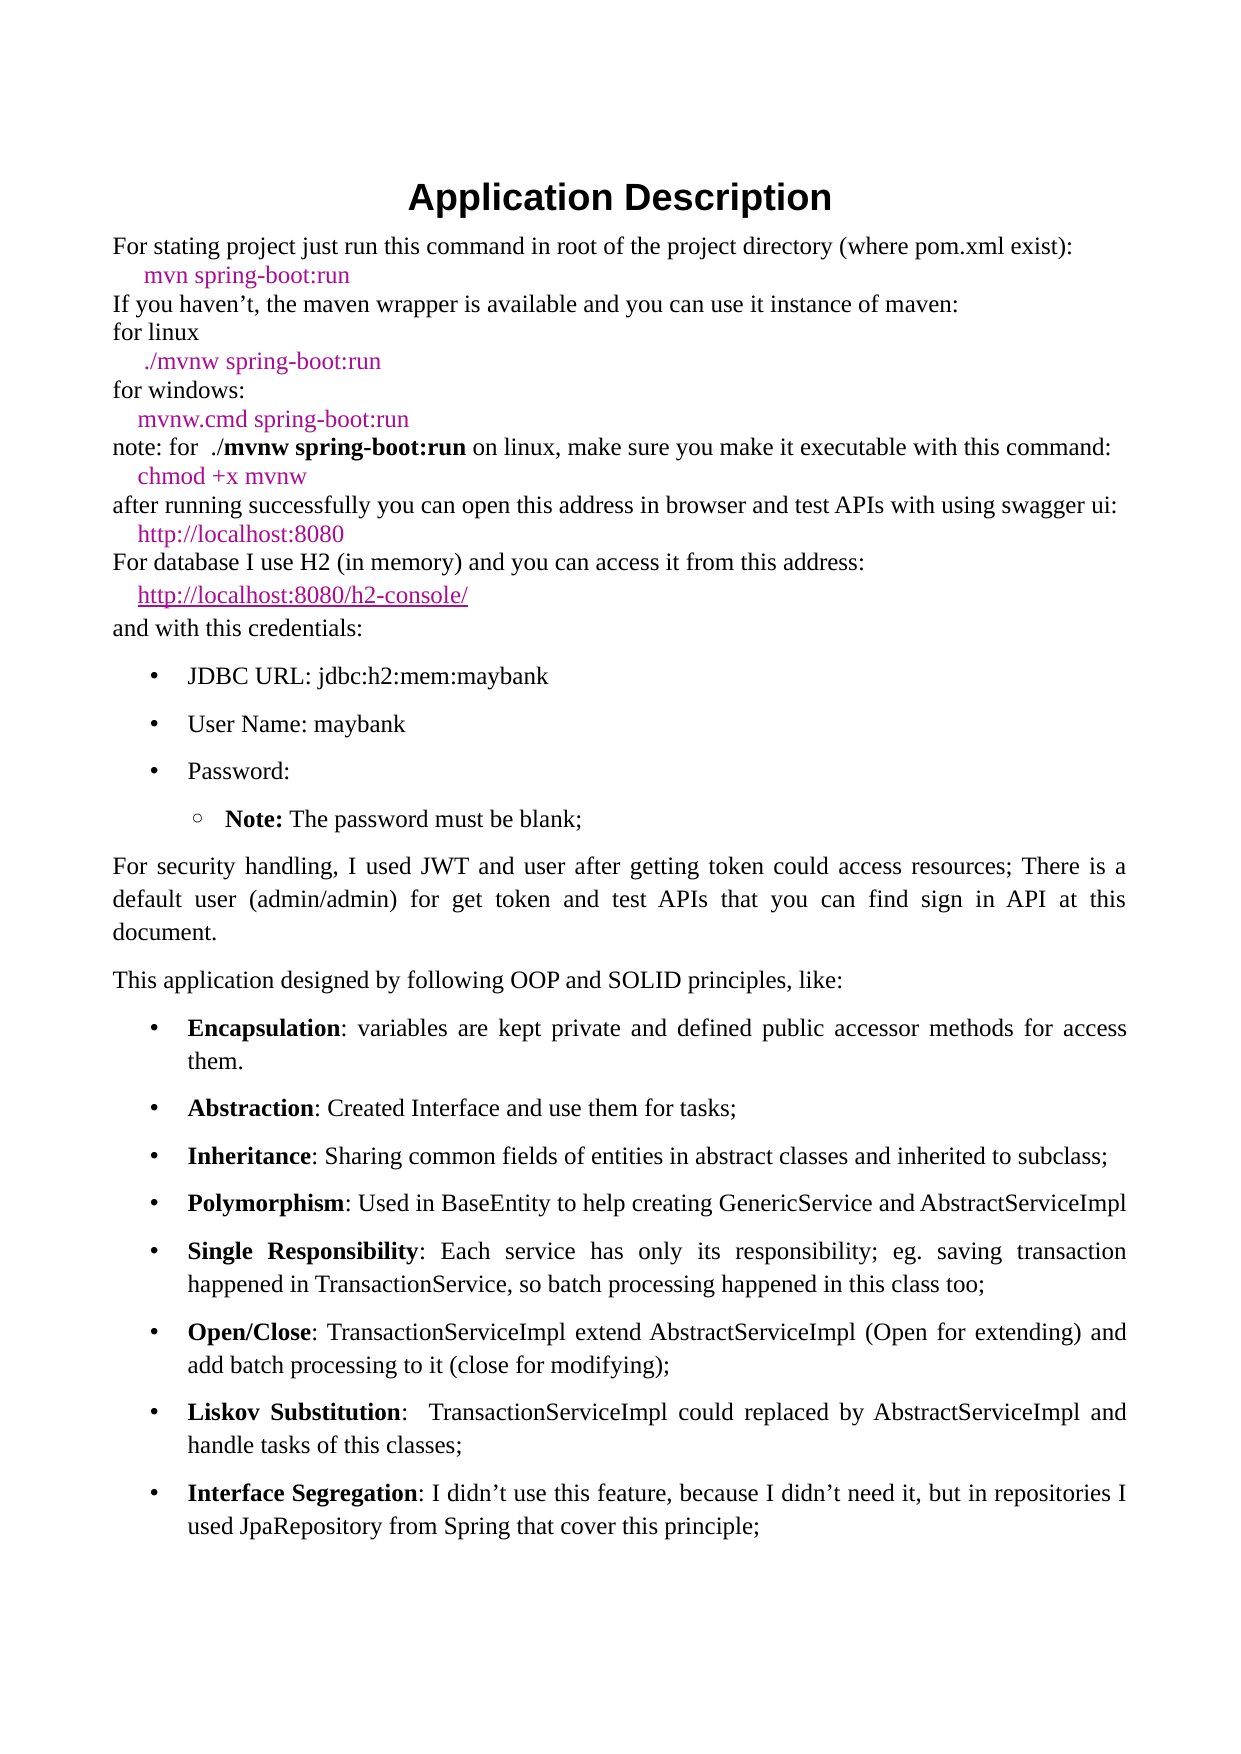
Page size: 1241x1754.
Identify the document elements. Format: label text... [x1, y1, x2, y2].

list Polymorphism: Used in BaseEntity to help creating GenericService and AbstractServiceImpl [150, 1188, 1128, 1217]
list Note: The password must be blank; [187, 804, 1128, 833]
list Open/Close: TransactionServiceImpl extend AbstractServiceImpl (Open for extending) and add batch processing to it (close for modifying); [150, 1317, 1128, 1378]
text This application designed by following OOP and SOLID principles, like: [112, 965, 1128, 994]
text mvn spring-boot:run [112, 260, 1128, 289]
list Encapsulation: variables are kept private and defined public accessor methods for access them. [150, 1013, 1128, 1074]
list User Name: maybank [150, 709, 1128, 737]
text ./mvnw spring-boot:run [112, 346, 1128, 375]
list Interface Segregation: I didn’t use this feature, because I didn’t need it, but in repositories I used JpaRepository from Spring that cover this principle; [150, 1478, 1128, 1540]
text mvnw.cmd spring-boot:run [112, 404, 1128, 432]
text For security handling, I used JWT and user after getting token could access resources; There is a default user (admin/admin) for get token and test APIs that you can find sign in API at this document. [112, 851, 1128, 946]
text chmod +x mvnw [112, 461, 1128, 490]
text for windows: [112, 375, 1128, 404]
text http://localhost:8080 [112, 519, 1128, 547]
list Inheritance: Sharing common fields of entities in abstract classes and inherited to subclass; [150, 1141, 1128, 1170]
list Single Responsibility: Each service has only its responsibility; eg. saving transaction happened in TransactionService, so batch processing happened in this class too; [150, 1236, 1128, 1298]
list JDBC URL: jdbc:h2:mem:maybank [150, 661, 1128, 690]
text after running successfully you can open this address in browser and test APIs with using swagger ui: [112, 490, 1128, 519]
subtitle Application Description [112, 175, 1128, 219]
text For stating project just run this command in root of the project directory (where pom.xml exist): [112, 231, 1128, 260]
text for linux [112, 317, 1128, 346]
text If you haven’t, the maven wrapper is available and you can use it instance of maven: [112, 289, 1128, 317]
list Abstraction: Created Interface and use them for tasks; [150, 1093, 1128, 1122]
text For database I use H2 (in memory) and you can access it from this address: http://localhost:8080/h2-console/ and with this credentials: [112, 547, 1128, 642]
list Liskov Substitution: TransactionServiceImpl could replaced by AbstractServiceImpl and handle tasks of this classes; [150, 1397, 1128, 1459]
text note: for ./mvnw spring-boot:run on linux, make sure you make it executable with this command: [112, 432, 1128, 461]
list Password: [150, 756, 1128, 785]
